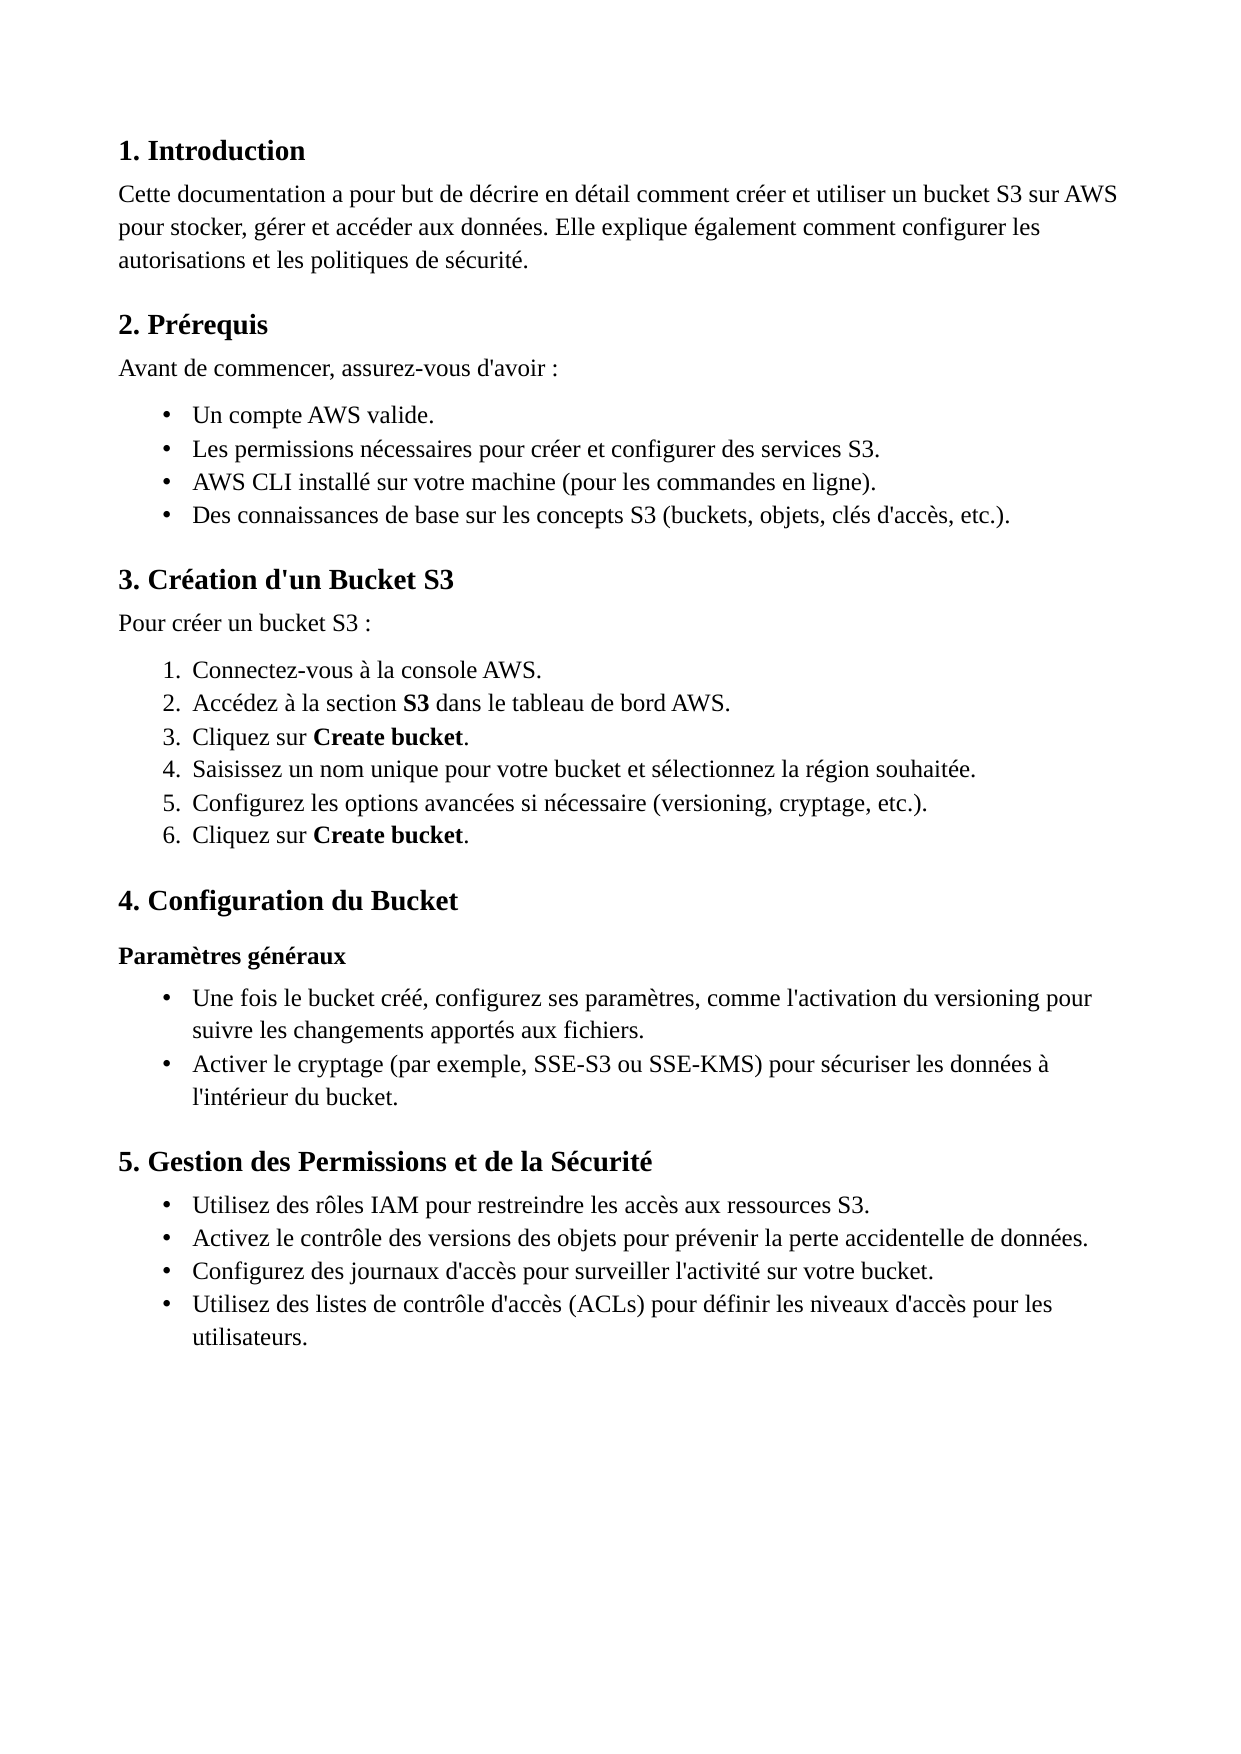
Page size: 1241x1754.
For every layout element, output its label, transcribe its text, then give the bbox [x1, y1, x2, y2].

list Connectez-vous à la console AWS. [162, 656, 1122, 684]
list Activer le cryptage (par exemple, SSE-S3 ou SSE-KMS) pour sécuriser les données à l'intérieur du bucket. [162, 1049, 1122, 1110]
subtitle 4. Configuration du Bucket [118, 883, 1122, 916]
text Cette documentation a pour but de décrire en détail comment créer et utiliser un bucket S3 sur AWS pour stocker, gérer et accéder aux données. Elle explique également comment configurer les autorisations et les politiques de sécurité. [118, 179, 1122, 273]
list Cliquez sur Create bucket. [162, 821, 1122, 849]
list Saisissez un nom unique pour votre bucket et sélectionnez la région souhaitée. [162, 754, 1122, 783]
list Les permissions nécessaires pour créer et configurer des services S3. [162, 434, 1122, 462]
list Accédez à la section S3 dans le tableau de bord AWS. [162, 688, 1122, 717]
list Activez le contrôle des versions des objets pour prévenir la perte accidentelle de données. [162, 1223, 1122, 1252]
list Utilisez des rôles IAM pour restreindre les accès aux ressources S3. [162, 1190, 1122, 1219]
list AWS CLI installé sur votre machine (pour les commandes en ligne). [162, 467, 1122, 495]
text Avant de commencer, assurez-vous d'avoir : [118, 353, 1122, 382]
list Cliquez sur Create bucket. [162, 722, 1122, 750]
subtitle 3. Création d'un Bucket S3 [118, 562, 1122, 595]
subtitle 1. Introduction [118, 133, 1122, 166]
subtitle 2. Prérequis [118, 307, 1122, 341]
list Une fois le bucket créé, configurez ses paramètres, comme l'activation du versioning pour suivre les changements apportés aux fichiers. [162, 983, 1122, 1044]
list Configurez les options avancées si nécessaire (versioning, cryptage, etc.). [162, 788, 1122, 816]
subtitle 5. Gestion des Permissions et de la Sécurité [118, 1144, 1122, 1177]
list Configurez des journaux d'accès pour surveiller l'activité sur votre bucket. [162, 1256, 1122, 1285]
text Pour créer un bucket S3 : [118, 608, 1122, 637]
list Un compte AWS valide. [162, 401, 1122, 429]
subtitle Paramètres généraux [118, 941, 1122, 970]
list Utilisez des listes de contrôle d'accès (ACLs) pour définir les niveaux d'accès pour les utilisateurs. [162, 1289, 1122, 1351]
list Des connaissances de base sur les concepts S3 (buckets, objets, clés d'accès, etc.). [162, 500, 1122, 528]
